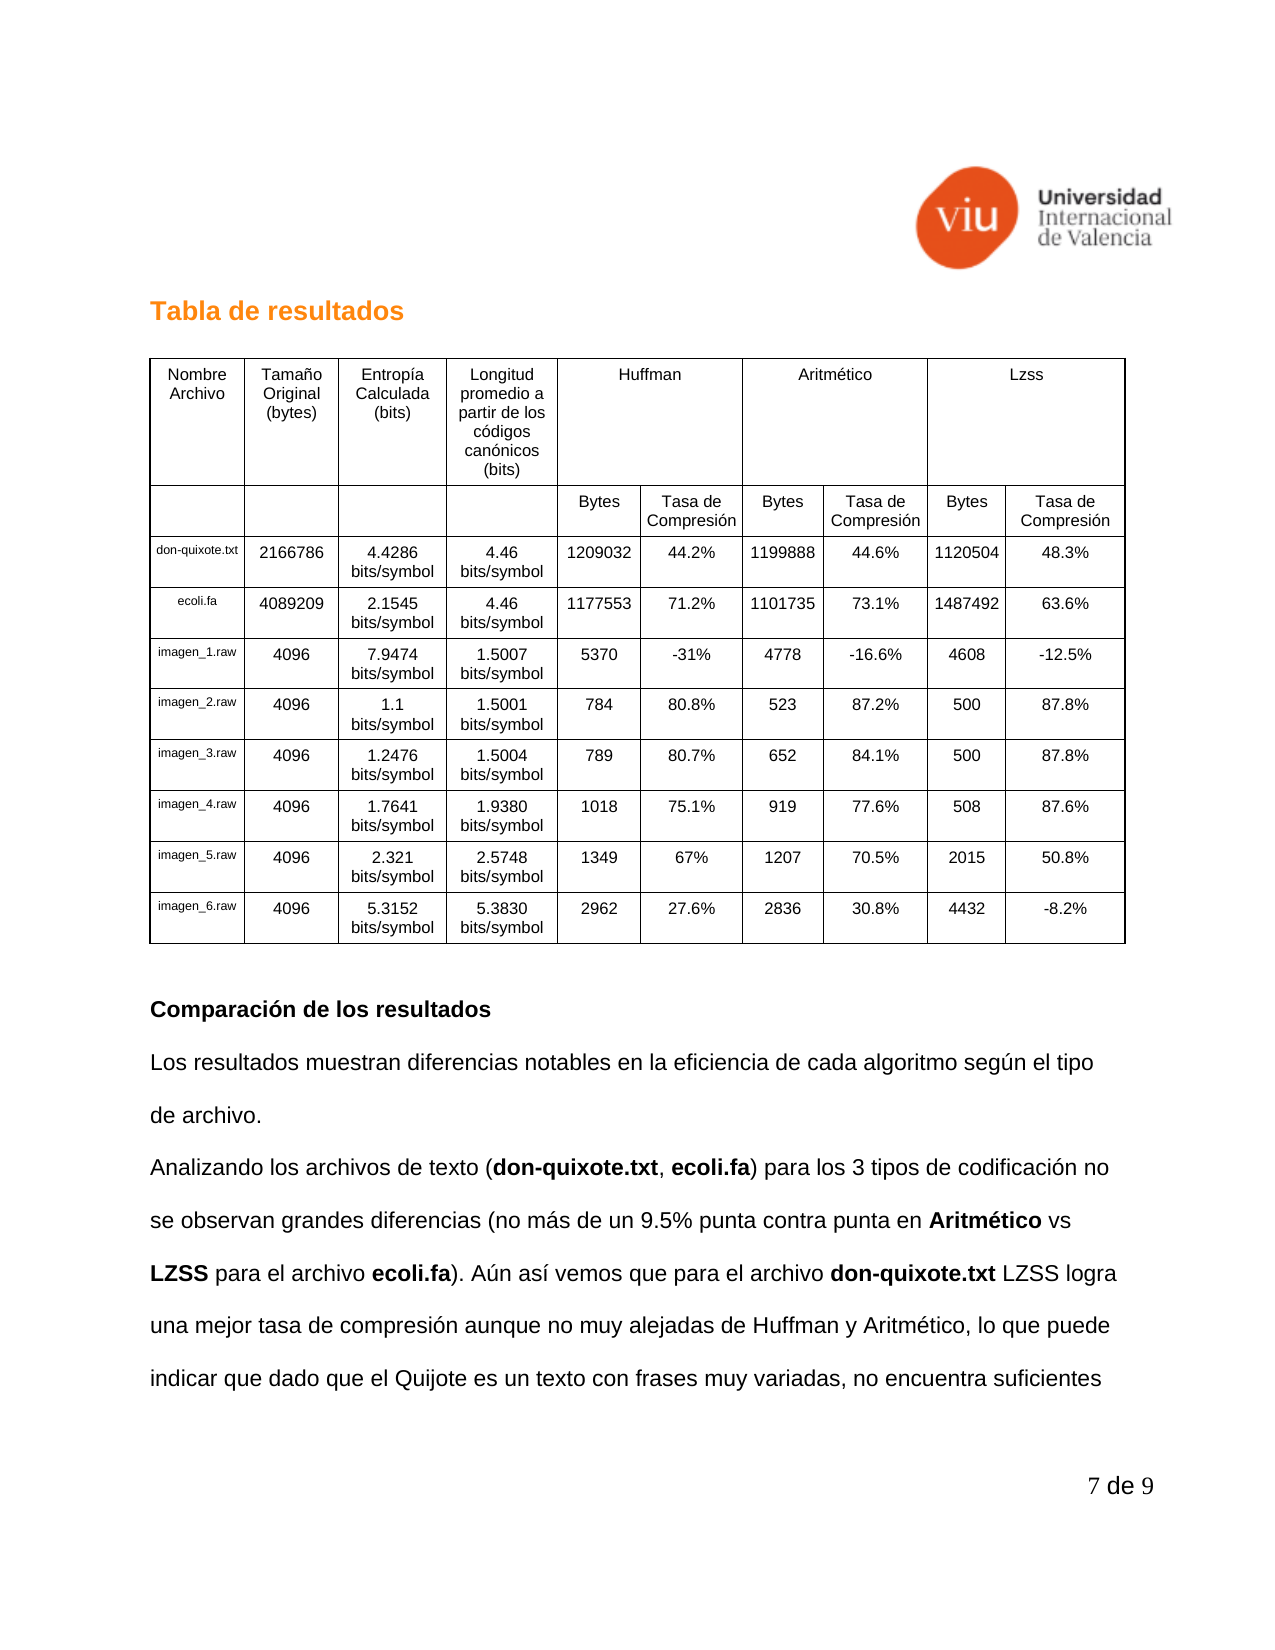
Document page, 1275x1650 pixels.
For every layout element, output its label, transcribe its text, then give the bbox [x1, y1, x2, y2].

table_header Tamaño Original (bytes) [245, 359, 338, 485]
text Tabla de resultados [150, 295, 1125, 326]
table_cell -12.5% [1006, 639, 1124, 688]
table_cell 5.3152 bits/symbol [339, 893, 446, 942]
table_cell 1.5004 bits/symbol [447, 740, 557, 790]
table_cell imagen_1.raw [151, 639, 244, 688]
table_cell 2.5748 bits/symbol [447, 842, 557, 892]
table_cell 30.8% [824, 893, 927, 942]
table_cell 1.9380 bits/symbol [447, 791, 557, 841]
table_cell imagen_3.raw [151, 740, 244, 790]
table_cell Tasa de Compresión [1006, 486, 1124, 536]
table_cell don-quixote.txt [151, 537, 244, 587]
table_cell 48.3% [1006, 537, 1124, 587]
table_cell -31% [641, 639, 742, 688]
text Los resultados muestran diferencias notables en la eficiencia de cada algoritmo según el tipo de archivo. [150, 1049, 1125, 1128]
table_cell Bytes [558, 486, 640, 536]
table_cell 1120504 [928, 537, 1005, 587]
table_cell 1209032 [558, 537, 640, 587]
table_cell 652 [743, 740, 823, 790]
table_cell 5370 [558, 639, 640, 688]
table_cell 73.1% [824, 588, 927, 637]
table_cell 4096 [245, 689, 338, 739]
table_cell 87.8% [1006, 689, 1124, 739]
table_cell 84.1% [824, 740, 927, 790]
table_cell 500 [928, 689, 1005, 739]
table_cell 1177553 [558, 588, 640, 637]
table_header Nombre Archivo [151, 359, 244, 485]
table_cell -16.6% [824, 639, 927, 688]
table_cell 44.2% [641, 537, 742, 587]
table_cell 1101735 [743, 588, 823, 637]
table_header Longitud promedio a partir de los códigos canónicos (bits) [447, 359, 557, 485]
table_cell 27.6% [641, 893, 742, 942]
table_cell 70.5% [824, 842, 927, 892]
table_header Lzss [928, 359, 1124, 485]
table_cell 44.6% [824, 537, 927, 587]
table_cell 2.1545 bits/symbol [339, 588, 446, 637]
table_cell [151, 486, 244, 536]
table_cell 500 [928, 740, 1005, 790]
table_cell -8.2% [1006, 893, 1124, 942]
table_cell 7.9474 bits/symbol [339, 639, 446, 688]
table_cell 2962 [558, 893, 640, 942]
table_cell 508 [928, 791, 1005, 841]
table_cell 4096 [245, 791, 338, 841]
table_cell 1.2476 bits/symbol [339, 740, 446, 790]
table_cell 71.2% [641, 588, 742, 637]
table_cell imagen_2.raw [151, 689, 244, 739]
table_cell 2015 [928, 842, 1005, 892]
table_cell 4608 [928, 639, 1005, 688]
table_cell 4096 [245, 740, 338, 790]
table_cell 1.7641 bits/symbol [339, 791, 446, 841]
table_cell 87.6% [1006, 791, 1124, 841]
table_cell Bytes [928, 486, 1005, 536]
table_cell 4.46 bits/symbol [447, 588, 557, 637]
table_cell 1349 [558, 842, 640, 892]
table_header Aritmético [743, 359, 927, 485]
table_cell [245, 486, 338, 536]
table_cell 919 [743, 791, 823, 841]
table_cell 784 [558, 689, 640, 739]
table_cell 4.46 bits/symbol [447, 537, 557, 587]
table_cell 1.1 bits/symbol [339, 689, 446, 739]
table_cell 2836 [743, 893, 823, 942]
table_cell 1207 [743, 842, 823, 892]
table_cell [447, 486, 557, 536]
table_header Huffman [558, 359, 742, 485]
table_cell Tasa de Compresión [641, 486, 742, 536]
text Analizando los archivos de texto (don-quixote.txt, ecoli.fa) para los 3 tipos de codificación no se observan grandes diferencias (no más de un 9.5% punta contra punta en Aritmético vs LZSS para el archivo ecoli.fa). Aún así vemos que para el archivo don-quixote.txt LZSS logra una mejor tasa de compresión aunque no muy alejadas de Huffman y Aritmético, lo que puede indicar que dado que el Quijote es un texto con frases muy variadas, no encuentra suficientes [150, 1154, 1125, 1392]
table_cell 63.6% [1006, 588, 1124, 637]
table_cell 4089209 [245, 588, 338, 637]
table_cell 4096 [245, 842, 338, 892]
table_header Entropía Calculada (bits) [339, 359, 446, 485]
table_cell 1018 [558, 791, 640, 841]
table_cell ecoli.fa [151, 588, 244, 637]
table_cell 4096 [245, 639, 338, 688]
table_cell 4096 [245, 893, 338, 942]
table_cell 2.321 bits/symbol [339, 842, 446, 892]
table_cell 80.8% [641, 689, 742, 739]
table_cell 5.3830 bits/symbol [447, 893, 557, 942]
table_cell 1.5007 bits/symbol [447, 639, 557, 688]
table_cell 77.6% [824, 791, 927, 841]
picture [913, 162, 1175, 274]
table_cell 80.7% [641, 740, 742, 790]
table_cell [339, 486, 446, 536]
text Comparación de los resultados [150, 996, 1125, 1023]
table_cell 4.4286 bits/symbol [339, 537, 446, 587]
table_cell imagen_6.raw [151, 893, 244, 942]
table_cell 1.5001 bits/symbol [447, 689, 557, 739]
table_cell Tasa de Compresión [824, 486, 927, 536]
table_cell 75.1% [641, 791, 742, 841]
table_cell 67% [641, 842, 742, 892]
table_cell 2166786 [245, 537, 338, 587]
table_cell Bytes [743, 486, 823, 536]
table_cell 87.2% [824, 689, 927, 739]
table_cell 523 [743, 689, 823, 739]
table_cell imagen_4.raw [151, 791, 244, 841]
table_cell 1487492 [928, 588, 1005, 637]
table_cell 1199888 [743, 537, 823, 587]
table_cell 4778 [743, 639, 823, 688]
table_cell 87.8% [1006, 740, 1124, 790]
table_cell imagen_5.raw [151, 842, 244, 892]
table_cell 50.8% [1006, 842, 1124, 892]
table_cell 789 [558, 740, 640, 790]
table_cell 4432 [928, 893, 1005, 942]
